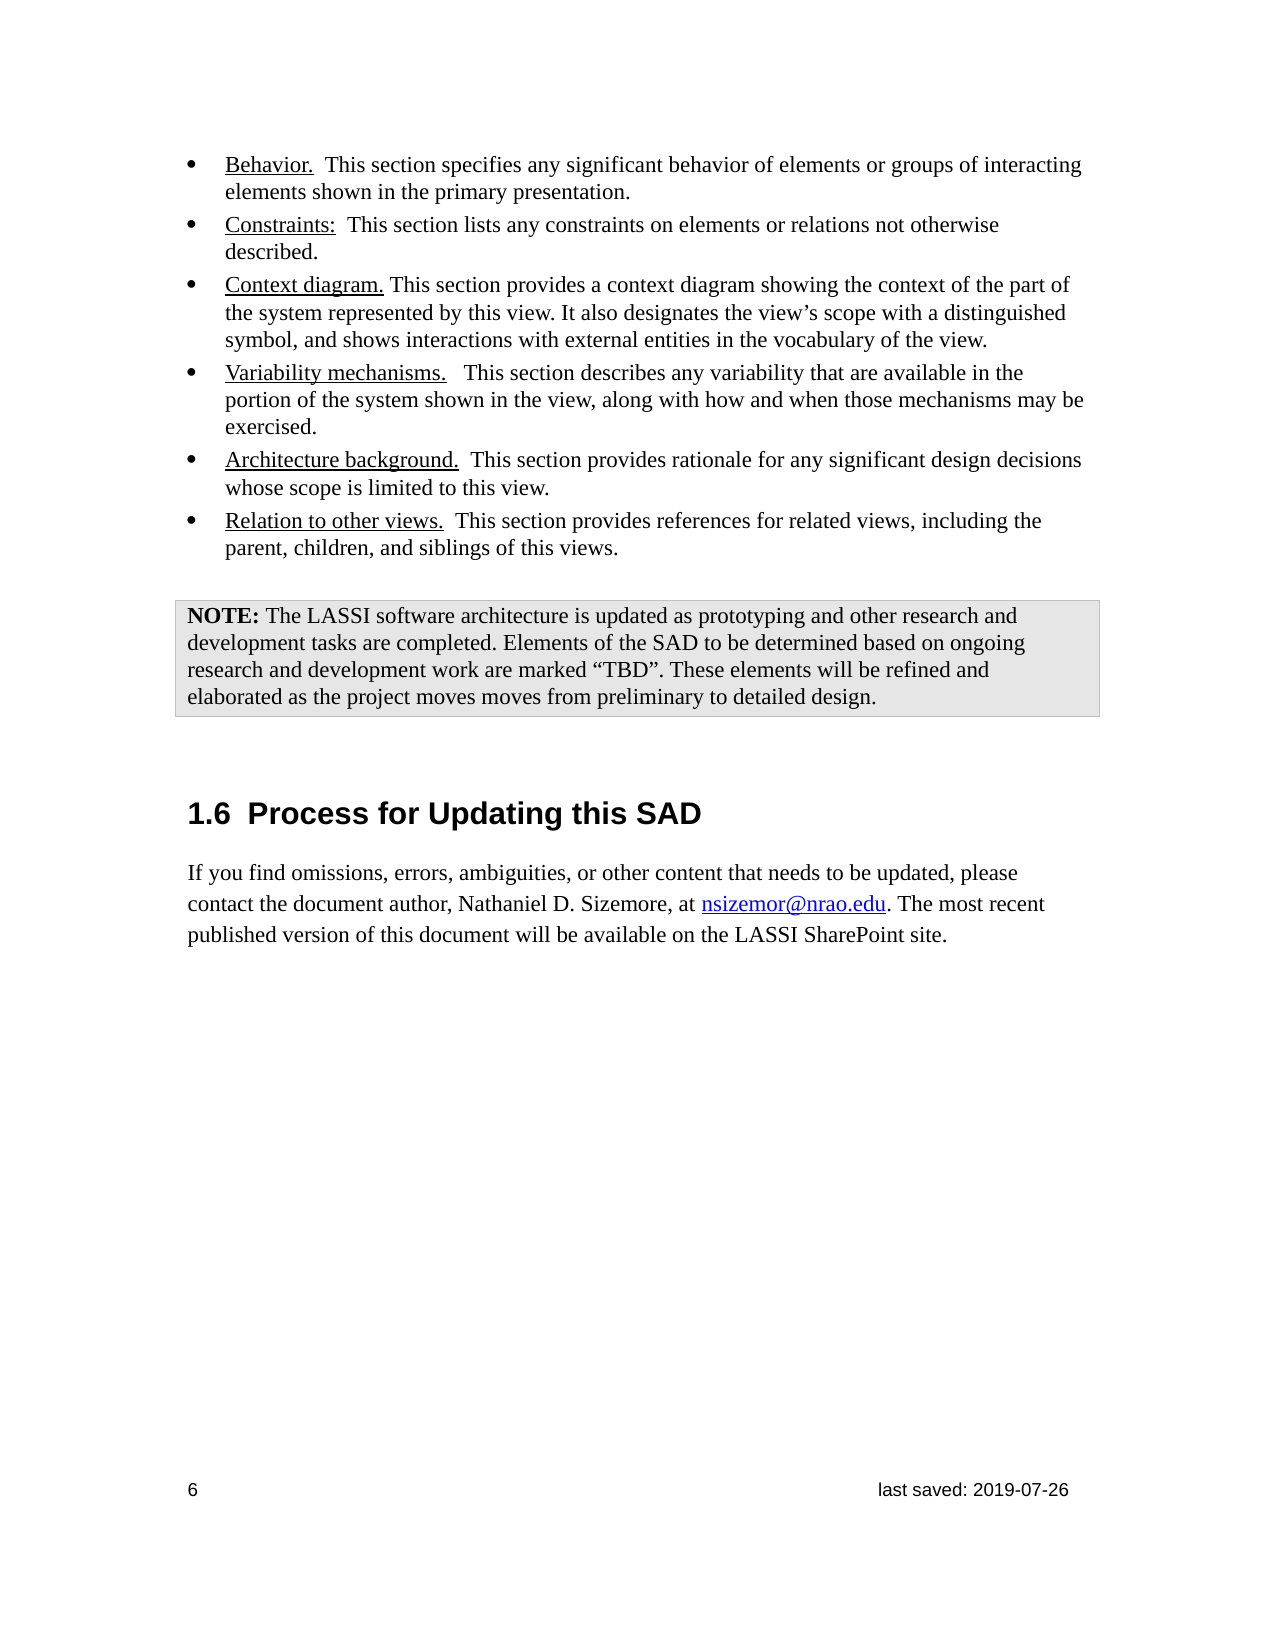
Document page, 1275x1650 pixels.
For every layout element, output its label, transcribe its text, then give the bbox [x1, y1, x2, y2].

list Relation to other views. This section provides references for related views, including the parent, children, and siblings of this views. [187, 506, 1087, 560]
list Constraints: This section lists any constraints on elements or relations not otherwise described. [187, 210, 1087, 264]
subtitle Process for Updating this SAD [187, 792, 1087, 831]
table_header NOTE: The LASSI software architecture is updated as prototyping and other research and development tasks are completed. Elements of the SAD to be determined based on ongoing research and development work are marked “TBD”. These elements will be refined and elaborated as the project moves moves from preliminary to detailed design. [176, 601, 1099, 716]
text If you find omissions, errors, ambiguities, or other content that needs to be updated, please contact the document author, Nathaniel D. Sizemore, at nsizemor@nrao.edu. The most recent published version of this document will be available on the LASSI SharePoint site. [187, 854, 1087, 948]
list Variability mechanisms. This section describes any variability that are available in the portion of the system shown in the view, along with how and when those mechanisms may be exercised. [187, 358, 1087, 439]
list Architecture background. This section provides rationale for any significant design decisions whose scope is limited to this view. [187, 446, 1087, 500]
list Context diagram. This section provides a context diagram showing the context of the part of the system represented by this view. It also designates the view’s scope with a distinguished symbol, and shows interactions with external entities in the vocabulary of the view. [187, 271, 1087, 352]
list Behavior. This section specifies any significant behavior of elements or groups of interacting elements shown in the primary presentation. [187, 150, 1087, 204]
